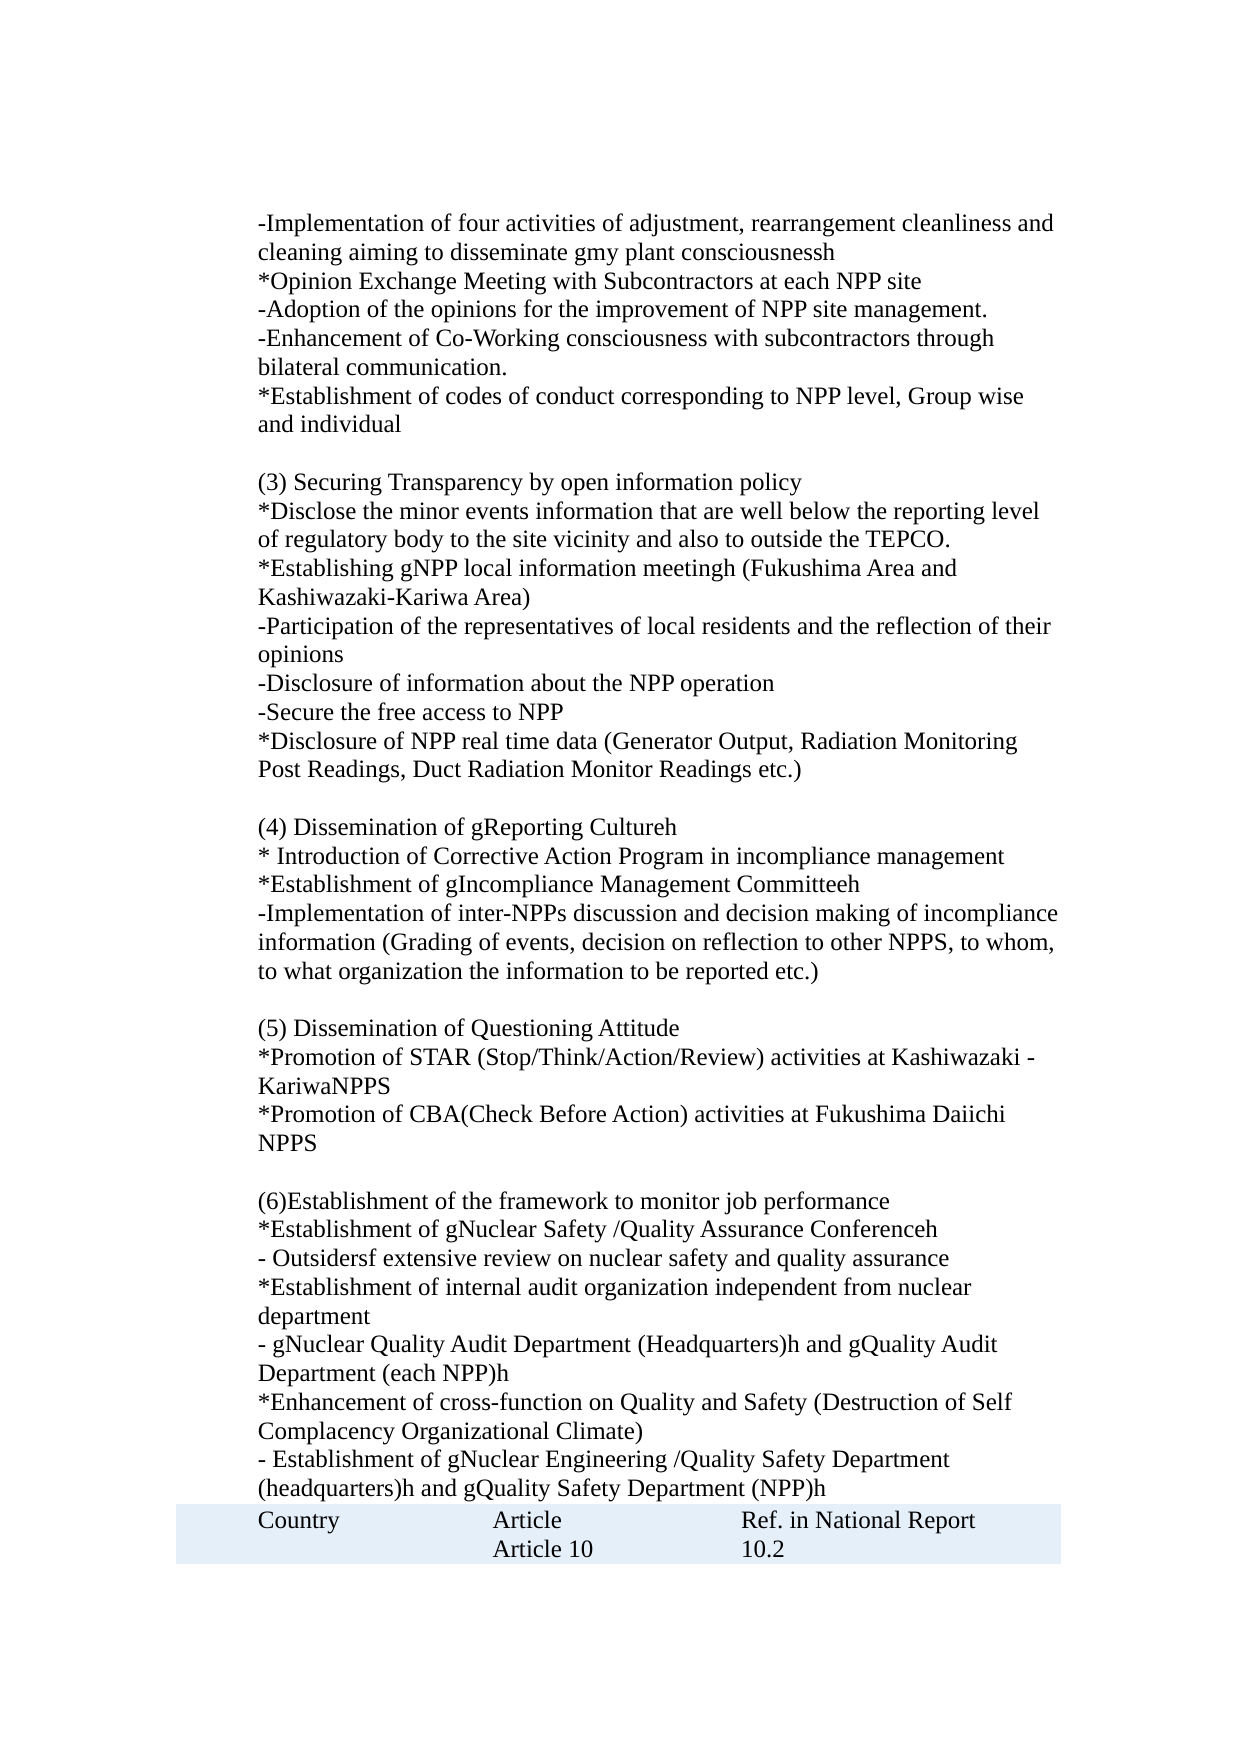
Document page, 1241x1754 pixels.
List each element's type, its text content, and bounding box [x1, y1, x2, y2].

table_cell Country [256, 1504, 491, 1564]
table_cell -Implementation of four activities of adjustment, rearrangement cleanliness and cleaning aiming to disseminate gmy plant consciousnessh *Opinion Exchange Meeting with Subcontractors at each NPP site -Adoption of the opinions for the improvement of NPP site management. -Enhancement of Co-Working consciousness with subcontractors through bilateral communication. *Establishment of codes of conduct corresponding to NPP level, Group wise and individual (3) Securing Transparency by open information policy *Disclose the minor events information that are well below the reporting level of regulatory body to the site vicinity and also to outside the TEPCO. *Establishing gNPP local information meetingh (Fukushima Area and Kashiwazaki-Kariwa Area) -Participation of the representatives of local residents and the reflection of their opinions -Disclosure of information about the NPP operation -Secure the free access to NPP *Disclosure of NPP real time data (Generator Output, Radiation Monitoring Post Readings, Duct Radiation Monitor Readings etc.) (4) Dissemination of gReporting Cultureh * Introduction of Corrective Action Program in incompliance management *Establishment of gIncompliance Management Committeeh -Implementation of inter-NPPs discussion and decision making of incompliance information (Grading of events, decision on reflection to other NPPS, to whom, to what organization the information to be reported etc.) (5) Dissemination of Questioning Attitude *Promotion of STAR (Stop/Think/Action/Review) activities at Kashiwazaki -KariwaNPPS *Promotion of CBA(Check Before Action) activities at Fukushima Daiichi NPPS (6)Establishment of the framework to monitor job performance *Establishment of gNuclear Safety /Quality Assurance Conferenceh - Outsidersf extensive review on nuclear safety and quality assurance *Establishment of internal audit organization independent from nuclear department - gNuclear Quality Audit Department (Headquarters)h and gQuality Audit Department (each NPP)h *Enhancement of cross-function on Quality and Safety (Destruction of Self Complacency Organizational Climate) - Establishment of gNuclear Engineering /Quality Safety Department (headquarters)h and gQuality Safety Department (NPP)h [256, 207, 1061, 1504]
table_cell Ref. in National Report 10.2 [739, 1504, 1061, 1564]
table_cell Article Article 10 [491, 1504, 739, 1564]
table_cell [176, 1504, 256, 1564]
table_cell [176, 207, 256, 1504]
